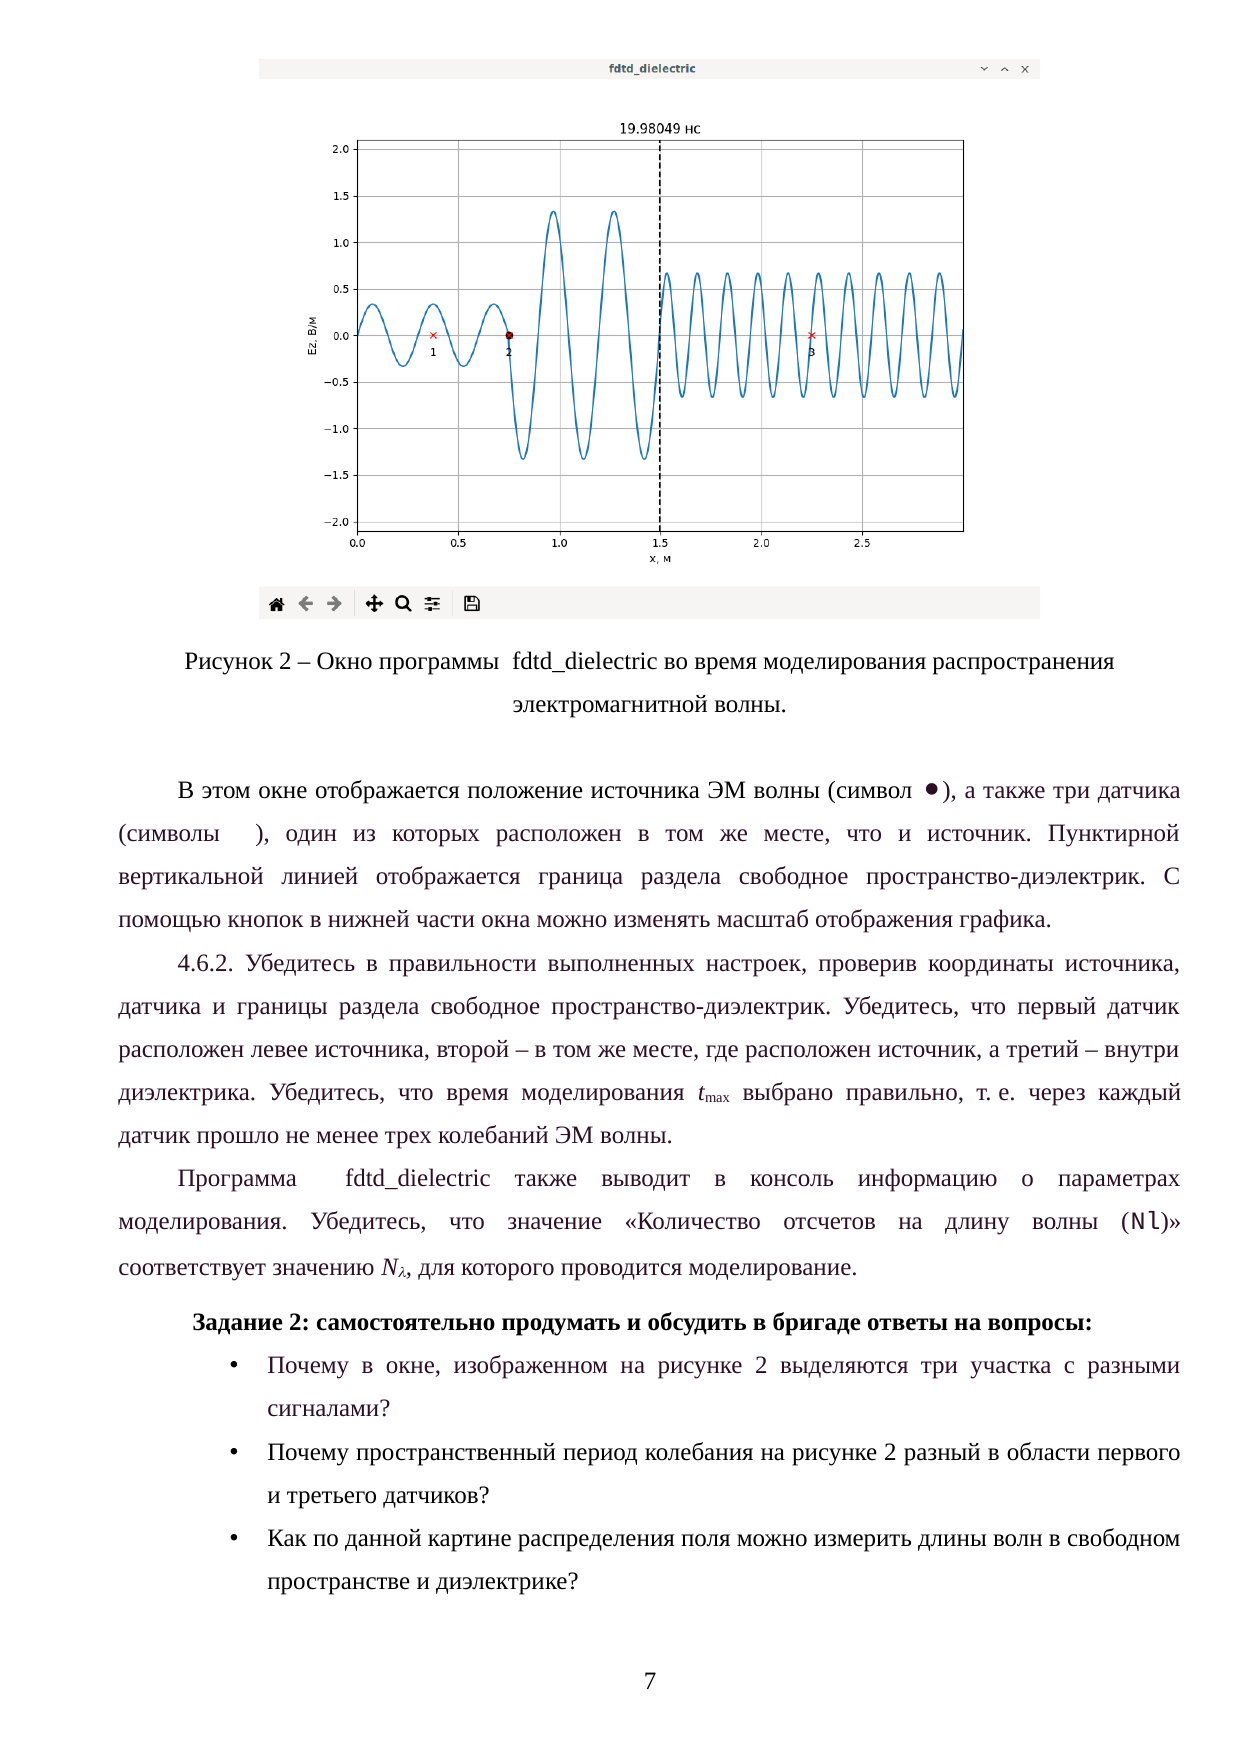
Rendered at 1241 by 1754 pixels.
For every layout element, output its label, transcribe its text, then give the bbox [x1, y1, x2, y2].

text Программа fdtd_dielectric также выводит в консоль информацию о параметрах моделирования. Убедитесь, что значение «Количество отсчетов на длину волны (Nl)» соответствует значению Nl, для которого проводится моделирование. [118, 1163, 1181, 1280]
picture [259, 59, 1041, 619]
list Почему в окне, изображенном на рисунке 2 выделяются три участка с разными сигналами? [229, 1350, 1181, 1422]
list Почему пространственный период колебания на рисунке 2 разный в области первого и третьего датчиков? [229, 1437, 1181, 1508]
text Задание 2: самостоятельно продумать и обсудить в бригаде ответы на вопросы: [118, 1307, 1181, 1336]
text Рисунок 2 – Окно программы fdtd_dielectric во время моделирования распространения электромагнитной волны. [118, 646, 1181, 718]
text 4.6.2. Убедитесь в правильности выполненных настроек, проверив координаты источника, датчика и границы раздела свободное пространство-диэлектрик. Убедитесь, что первый датчик расположен левее источника, второй – в том же месте, где расположен источник, а третий – внутри диэлектрика. Убедитесь, что время моделирования tmax выбрано правильно, т. е. через каждый датчик прошло не менее трех колебаний ЭМ волны. [118, 948, 1181, 1149]
list Как по данной картине распределения поля можно измерить длины волн в свободном пространстве и диэлектрике? [229, 1523, 1181, 1595]
text В этом окне отображается положение источника ЭМ волны (символ ⚫), а также три датчика (символы ❌), один из которых расположен в том же месте, что и источник. Пунктирной вертикальной линией отображается граница раздела свободное пространство-диэлектрик. С помощью кнопок в нижней части окна можно изменять масштаб отображения графика. [118, 775, 1181, 933]
